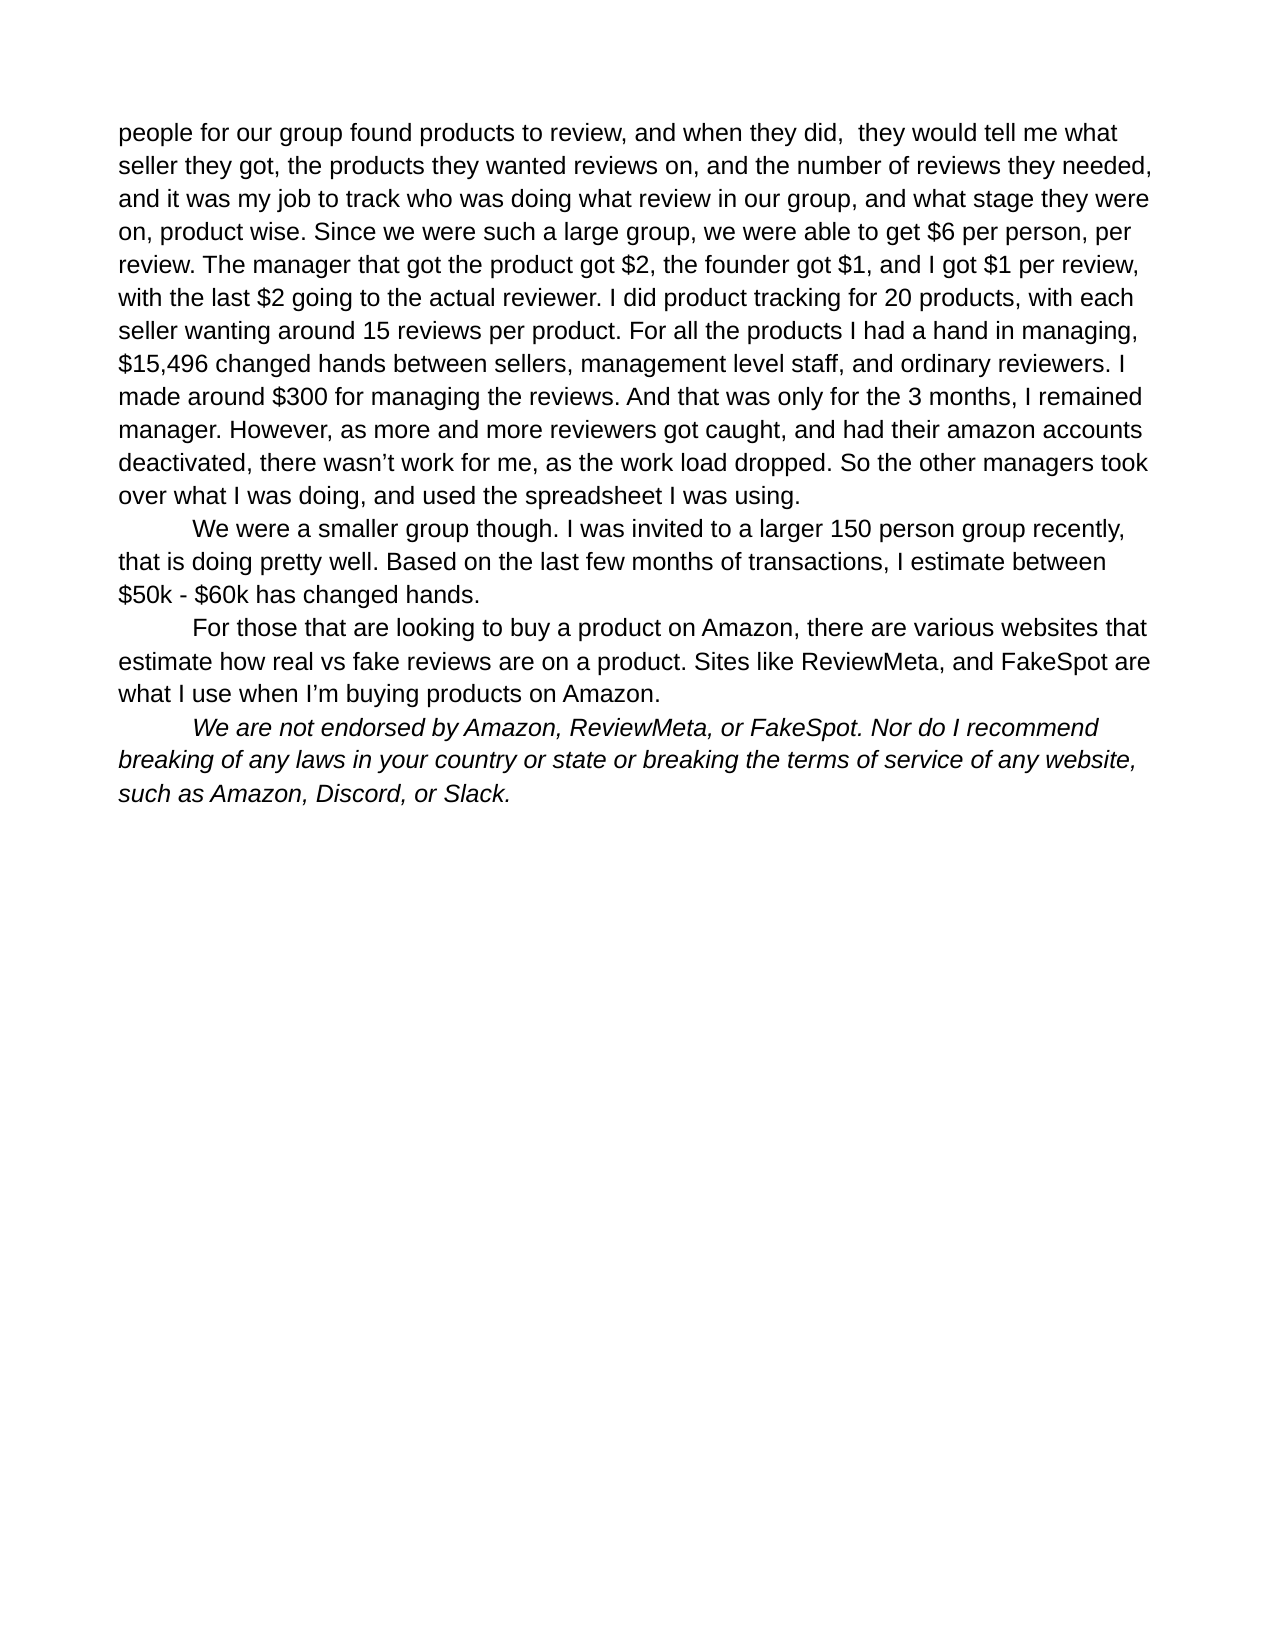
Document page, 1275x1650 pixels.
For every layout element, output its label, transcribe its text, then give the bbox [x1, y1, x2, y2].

text For those that are looking to buy a product on Amazon, there are various websites that estimate how real vs fake reviews are on a product. Sites like ReviewMeta, and FakeSpot are what I use when I’m buying products on Amazon. [118, 613, 1157, 708]
text people for our group found products to review, and when they did, they would tell me what seller they got, the products they wanted reviews on, and the number of reviews they needed, and it was my job to track who was doing what review in our group, and what stage they were on, product wise. Since we were such a large group, we were able to get $6 per person, per review. The manager that got the product got $2, the founder got $1, and I got $1 per review, with the last $2 going to the actual reviewer. I did product tracking for 20 products, with each seller wanting around 15 reviews per product. For all the products I had a hand in managing, $15,496 changed hands between sellers, management level staff, and ordinary reviewers. I made around $300 for managing the reviews. And that was only for the 3 months, I remained manager. However, as more and more reviewers got caught, and had their amazon accounts deactivated, there wasn’t work for me, as the work load dropped. So the other managers took over what I was doing, and used the spreadsheet I was using. [118, 118, 1157, 510]
text We were a smaller group though. I was invited to a larger 150 person group recently, that is doing pretty well. Based on the last few months of transactions, I estimate between $50k - $60k has changed hands. [118, 514, 1157, 609]
text We are not endorsed by Amazon, ReviewMeta, or FakeSpot. Nor do I recommend breaking of any laws in your country or state or breaking the terms of service of any website, such as Amazon, Discord, or Slack. [118, 712, 1157, 807]
